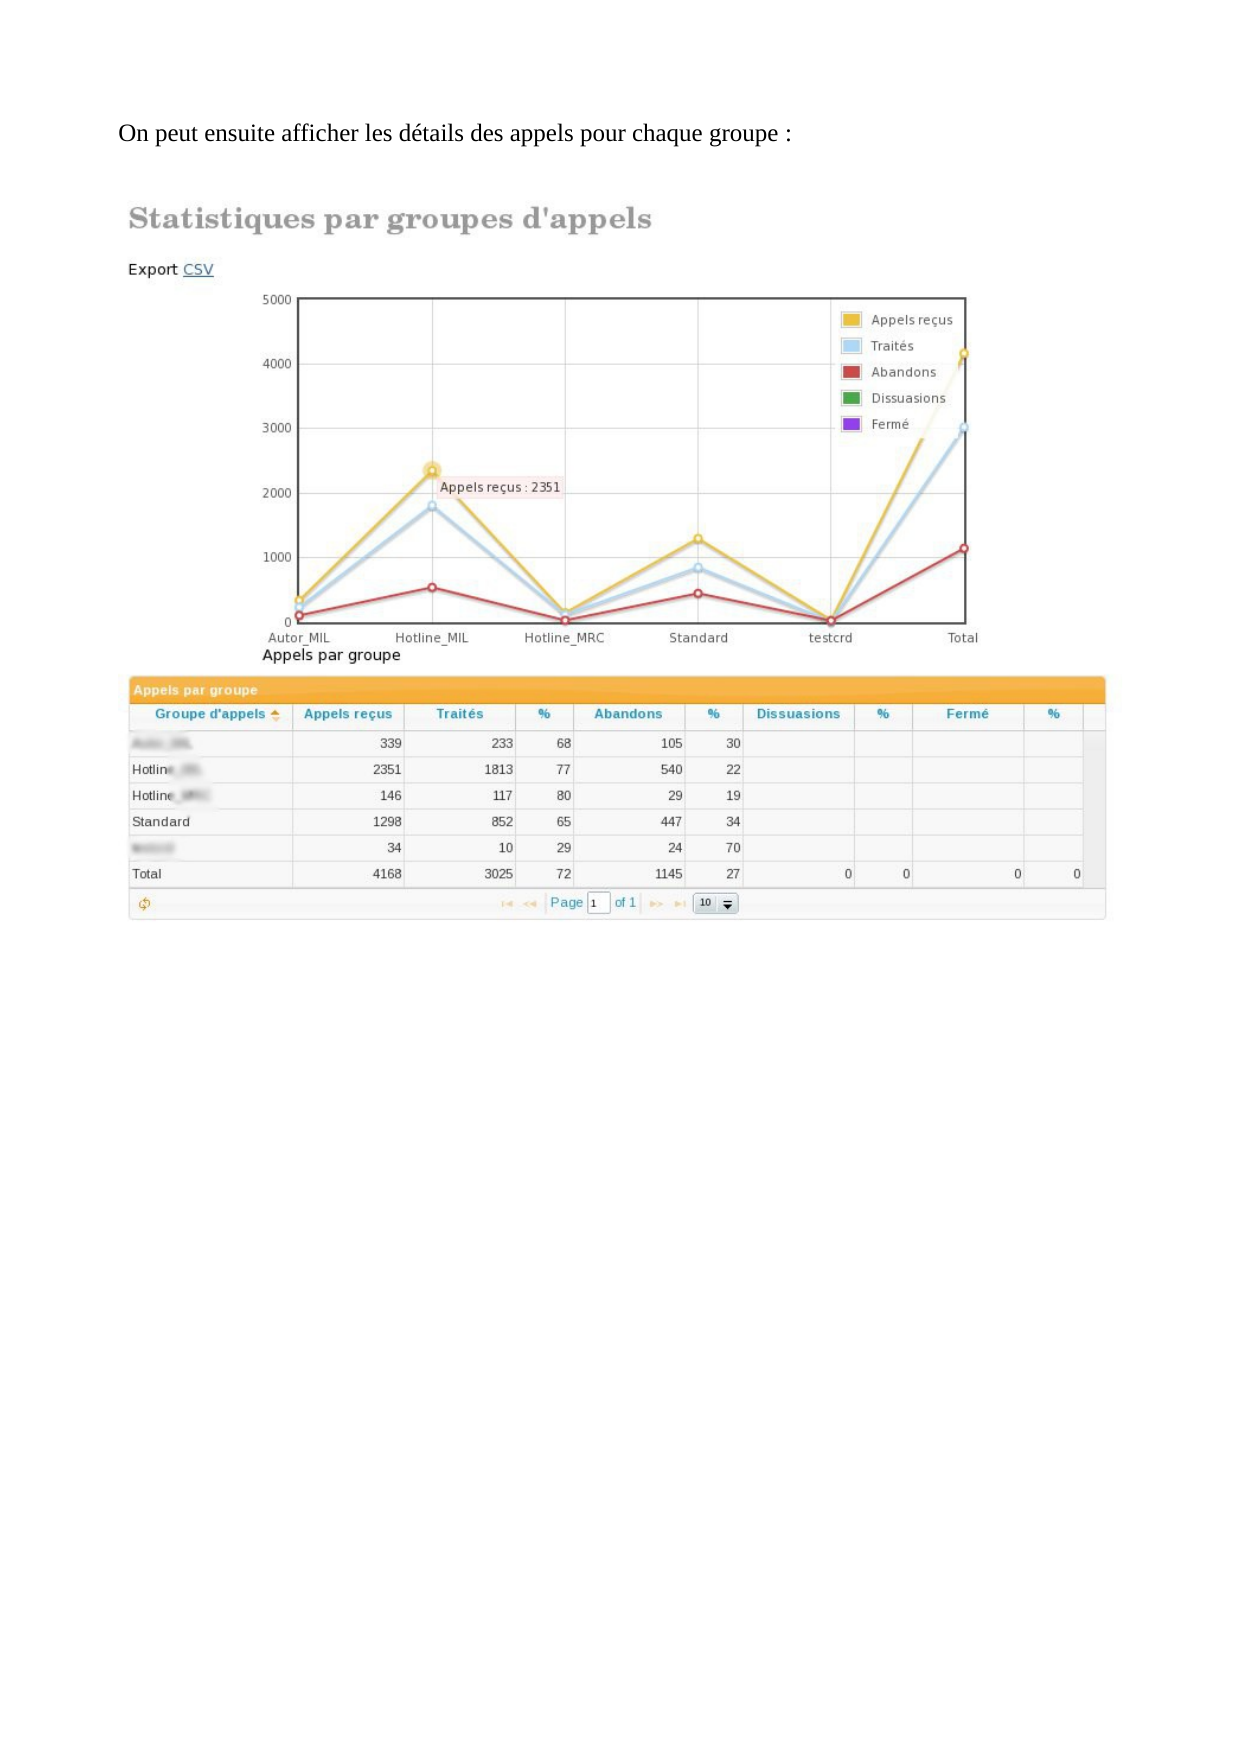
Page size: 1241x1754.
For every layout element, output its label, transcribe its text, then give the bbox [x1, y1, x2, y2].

text On peut ensuite afficher les détails des appels pour chaque groupe : [118, 118, 1122, 147]
picture [118, 200, 1123, 939]
